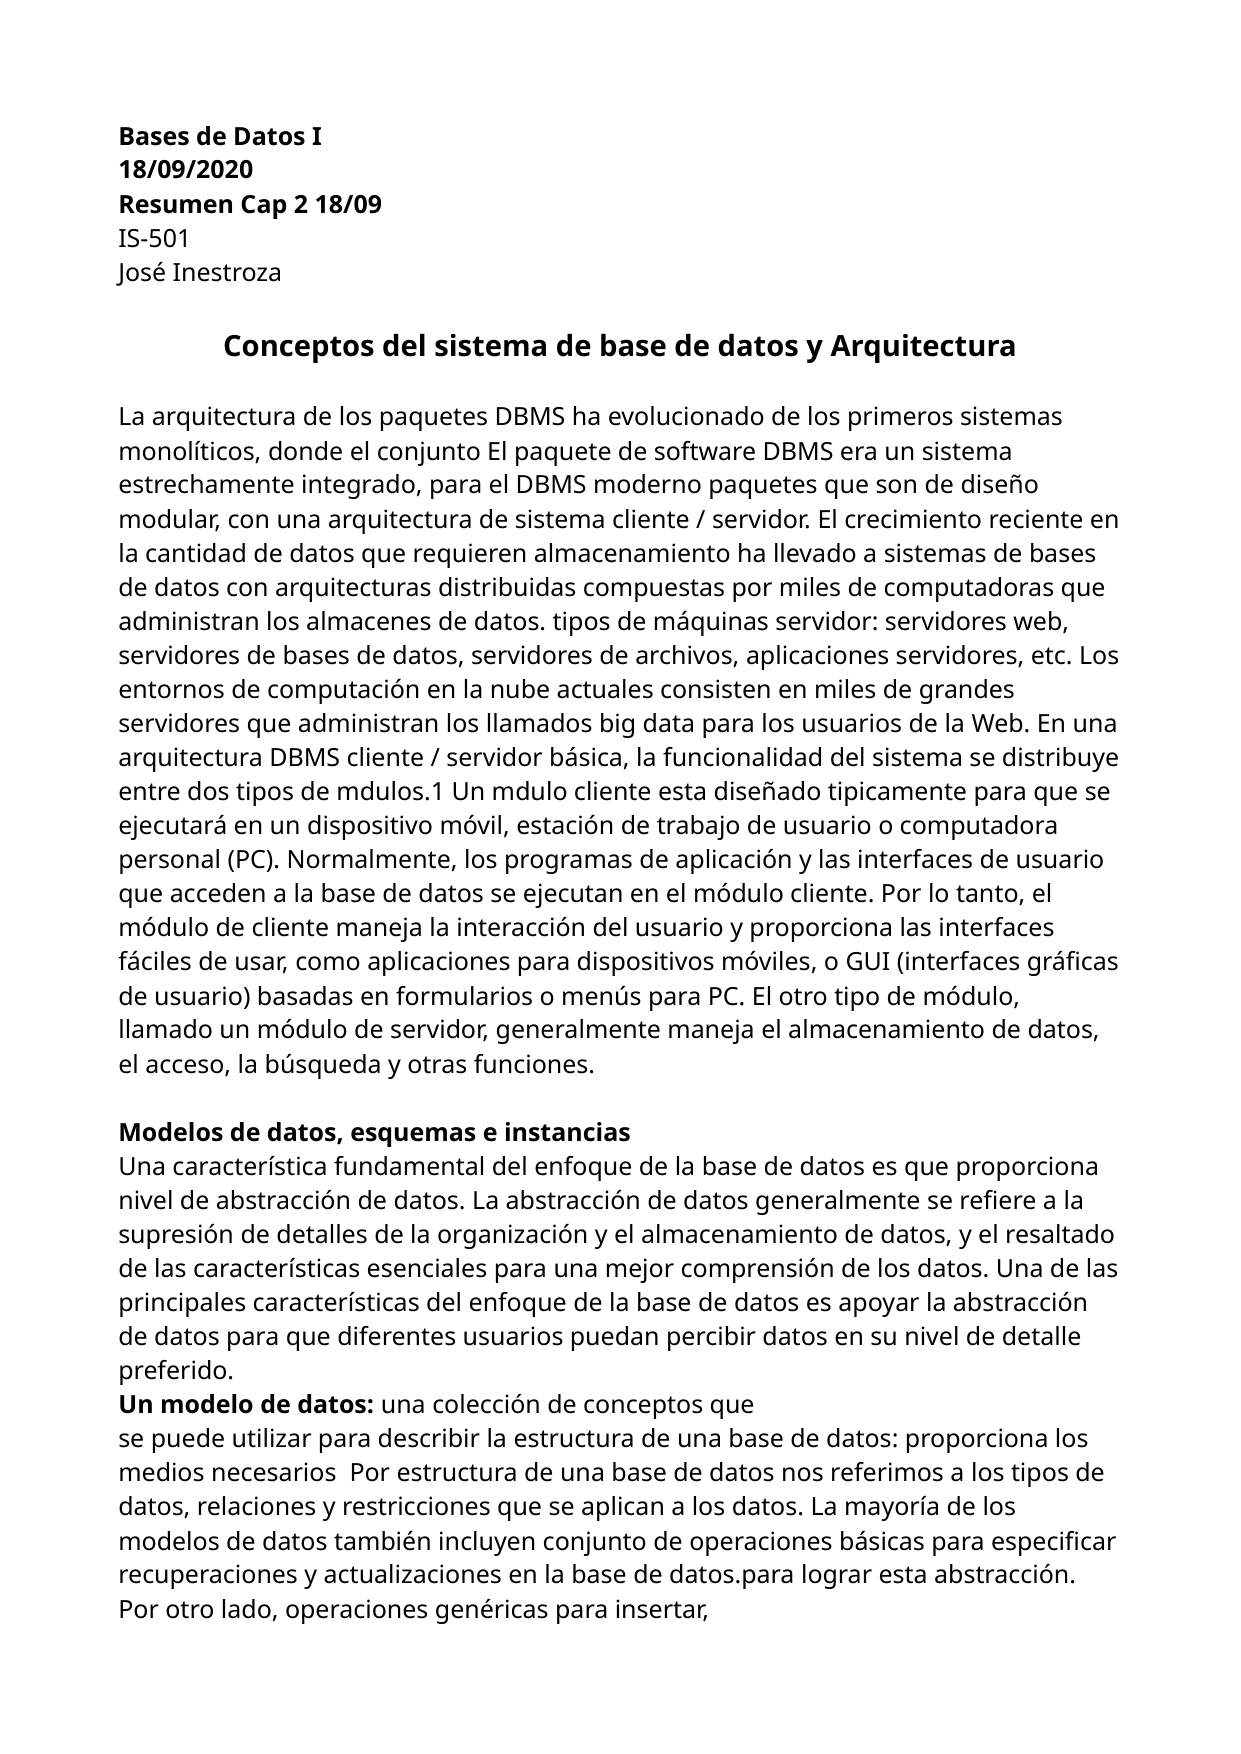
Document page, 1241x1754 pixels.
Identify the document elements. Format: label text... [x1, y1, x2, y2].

text se puede utilizar para describir la estructura de una base de datos: proporciona los medios necesarios Por estructura de una base de datos nos referimos a los tipos de datos, relaciones y restricciones que se aplican a los datos. La mayoría de los modelos de datos también incluyen conjunto de operaciones básicas para especificar recuperaciones y actualizaciones en la base de datos.para lograr esta abstracción. [118, 1421, 1122, 1591]
text Resumen Cap 2 18/09 [118, 186, 1122, 220]
text Modelos de datos, esquemas e instancias [118, 1114, 1122, 1148]
text 18/09/2020 [118, 152, 1122, 186]
text Un modelo de datos: una colección de conceptos que [118, 1387, 1122, 1421]
text IS-501 José Inestroza [118, 220, 1122, 288]
text La arquitectura de los paquetes DBMS ha evolucionado de los primeros sistemas monolíticos, donde el conjunto El paquete de software DBMS era un sistema estrechamente integrado, para el DBMS moderno paquetes que son de diseño modular, con una arquitectura de sistema cliente / servidor. El crecimiento reciente en la cantidad de datos que requieren almacenamiento ha llevado a sistemas de bases de datos con arquitecturas distribuidas compuestas por miles de computadoras que administran los almacenes de datos. tipos de máquinas servidor: servidores web, servidores de bases de datos, servidores de archivos, aplicaciones servidores, etc. Los entornos de computación en la nube actuales consisten en miles de grandes servidores que administran los llamados big data para los usuarios de la Web. En una arquitectura DBMS cliente / servidor básica, la funcionalidad del sistema se distribuye entre dos tipos de mdulos.1 Un mdulo cliente esta diseñado tipicamente para que se ejecutará en un dispositivo móvil, estación de trabajo de usuario o computadora personal (PC). Normalmente, los programas de aplicación y las interfaces de usuario que acceden a la base de datos se ejecutan en el módulo cliente. Por lo tanto, el módulo de cliente maneja la interacción del usuario y proporciona las interfaces fáciles de usar, como aplicaciones para dispositivos móviles, o GUI (interfaces gráficas de usuario) basadas en formularios o menús para PC. El otro tipo de módulo, llamado un módulo de servidor, generalmente maneja el almacenamiento de datos, el acceso, la búsqueda y otras funciones. [118, 399, 1122, 1080]
text Una característica fundamental del enfoque de la base de datos es que proporciona nivel de abstracción de datos. La abstracción de datos generalmente se refiere a la supresión de detalles de la organización y el almacenamiento de datos, y el resaltado de las características esenciales para una mejor comprensión de los datos. Una de las principales características del enfoque de la base de datos es apoyar la abstracción de datos para que diferentes usuarios puedan percibir datos en su nivel de detalle preferido. [118, 1148, 1122, 1387]
text Por otro lado, operaciones genéricas para insertar, [118, 1591, 1122, 1625]
text Bases de Datos I [118, 118, 1122, 152]
text Conceptos del sistema de base de datos y Arquitectura [118, 325, 1122, 365]
